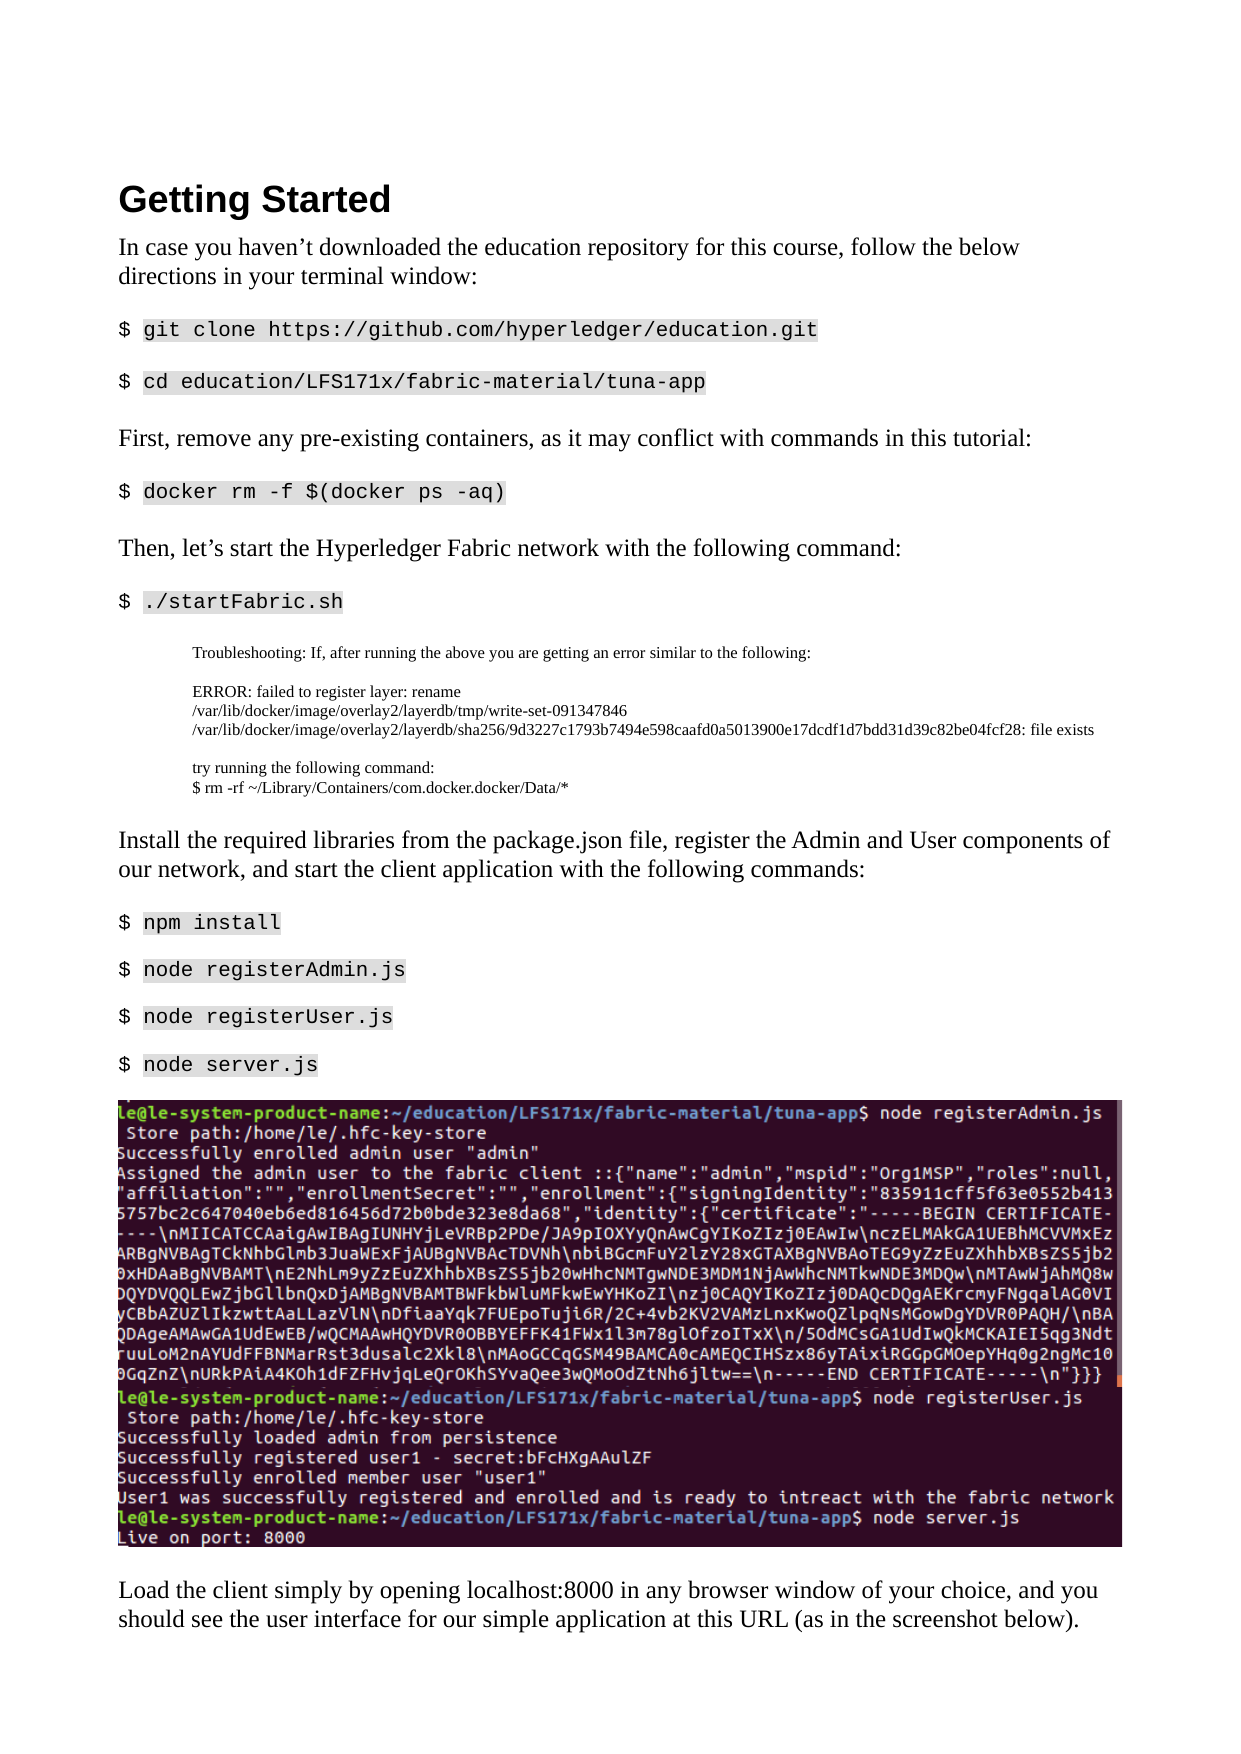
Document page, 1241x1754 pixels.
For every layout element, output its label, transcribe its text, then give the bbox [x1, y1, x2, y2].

text Install the required libraries from the package.json file, register the Admin and User components of our network, and start the client application with the following commands: [118, 825, 1122, 883]
text First, remove any pre-existing containers, as it may conflict with commands in this tutorial: [118, 423, 1122, 452]
text In case you haven’t downloaded the education repository for this course, follow the below directions in your terminal window: [118, 232, 1122, 290]
text $ node registerUser.js [118, 1006, 1122, 1030]
text $ cd education/LFS171x/fabric-material/tuna-app [118, 371, 1122, 395]
text $ npm install [118, 912, 1122, 935]
text ERROR: failed to register layer: rename [192, 682, 1122, 701]
text /var/lib/docker/image/overlay2/layerdb/tmp/write-set-091347846 /var/lib/docker/image/overlay2/layerdb/sha256/9d3227c1793b7494e598caafd0a5013900e17dcdf1d7bdd31d39c82be04fcf28: file exists [192, 701, 1122, 739]
text Troubleshooting: If, after running the above you are getting an error similar to the following: [192, 643, 1122, 662]
text Load the client simply by opening localhost:8000 in any browser window of your choice, and you should see the user interface for our simple application at this URL (as in the screenshot below). [118, 1575, 1122, 1633]
text Then, let’s start the Hyperledger Fabric network with the following command: [118, 533, 1122, 562]
text $ rm -rf ~/Library/Containers/com.docker.docker/Data/* [192, 777, 1122, 797]
subtitle Getting Started [118, 176, 1122, 220]
text $ ./startFabric.sh [118, 591, 1122, 614]
picture [118, 1100, 1123, 1547]
text $ git clone https://github.com/hyperledger/education.git [118, 319, 1122, 342]
text $ node server.js [118, 1053, 1122, 1077]
text $ node registerAdmin.js [118, 959, 1122, 983]
text $ docker rm -f $(docker ps -aq) [118, 481, 1122, 505]
text try running the following command: [192, 758, 1122, 777]
